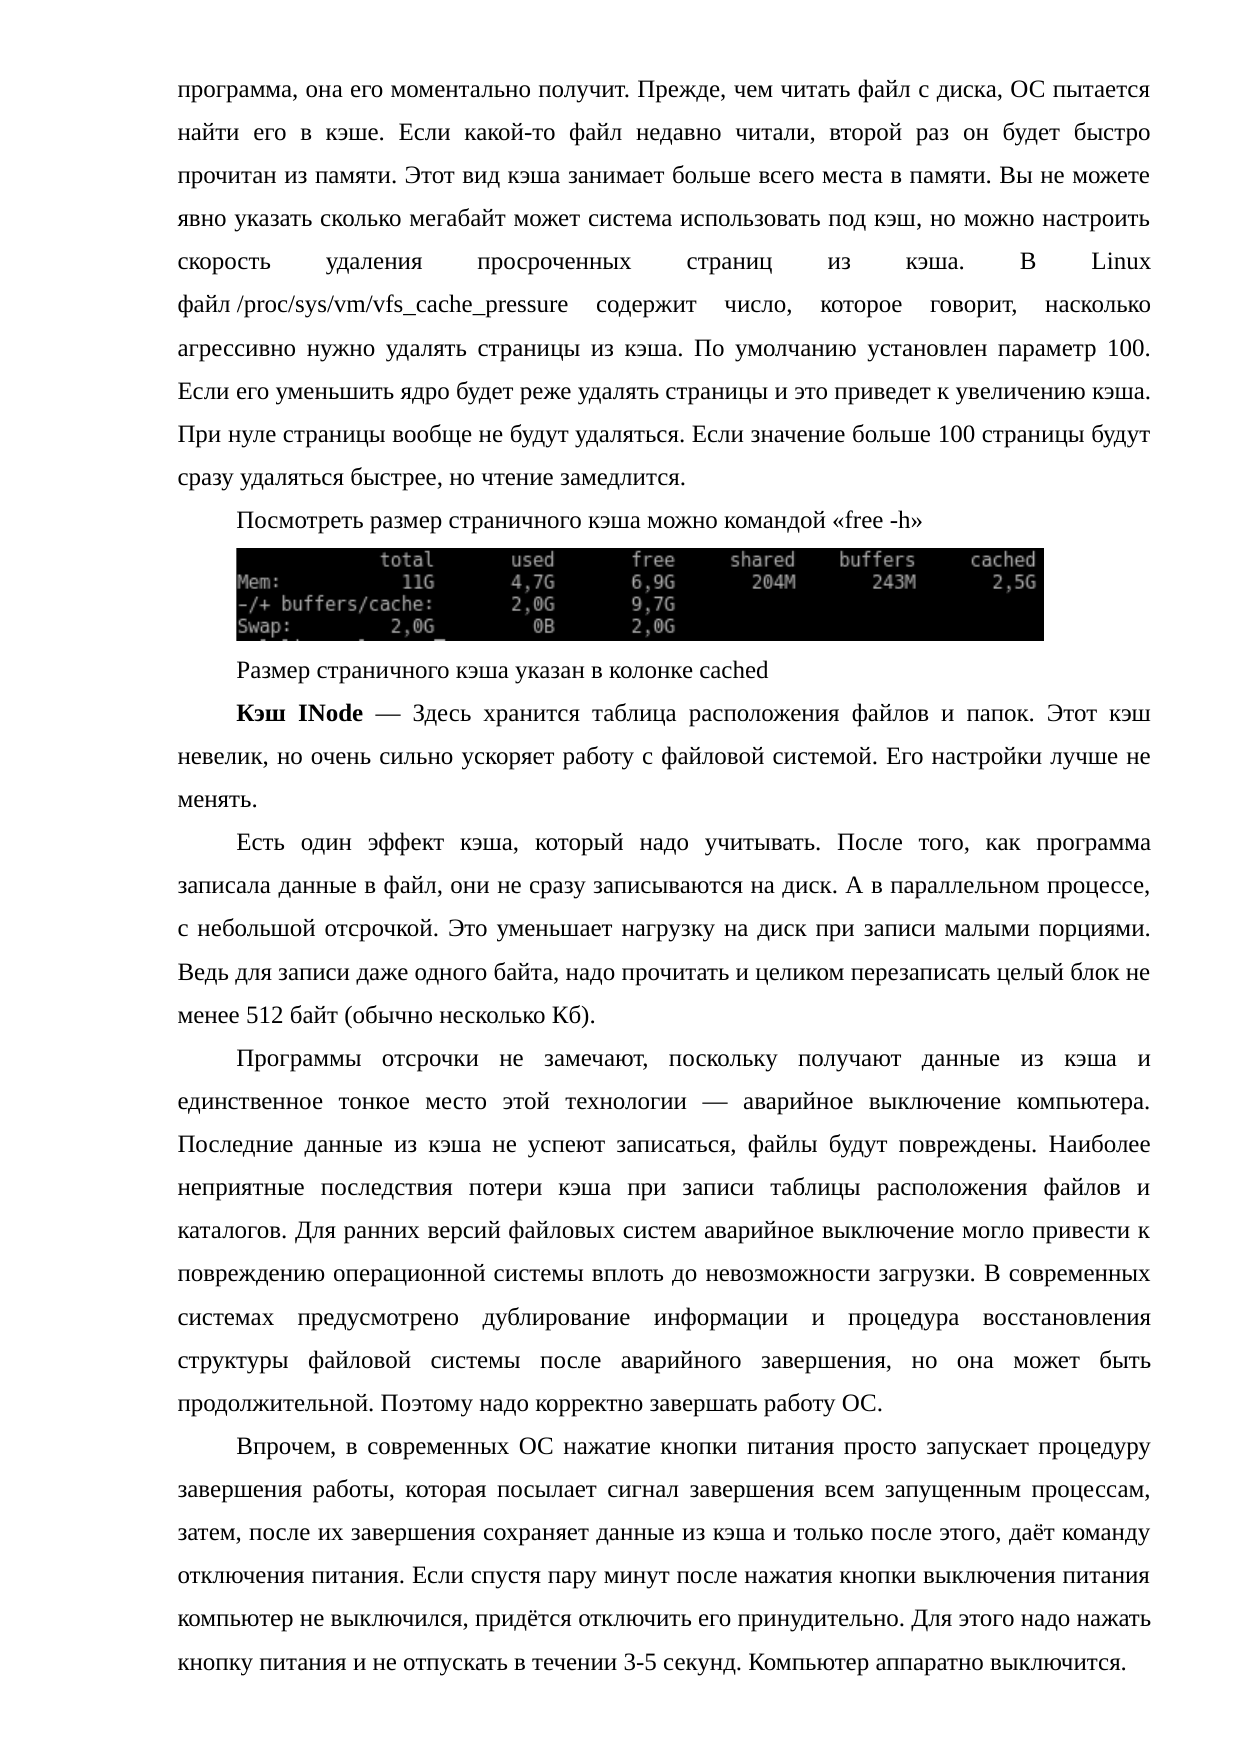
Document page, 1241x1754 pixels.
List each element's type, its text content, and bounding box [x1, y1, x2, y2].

text Есть один эффект кэша, который надо учитывать. После того, как программа записала данные в файл, они не сразу записываются на диск. А в параллельном процессе, с небольшой отсрочкой. Это уменьшает нагрузку на диск при записи малыми порциями. Ведь для записи даже одного байта, надо прочитать и целиком перезаписать целый блок не менее 512 байт (обычно несколько Кб). [177, 827, 1152, 1028]
picture [236, 548, 1044, 641]
text Размер страничного кэша указан в колонке cached [177, 655, 1152, 683]
text Впрочем, в современных ОС нажатие кнопки питания просто запускает процедуру завершения работы, которая посылает сигнал завершения всем запущенным процессам, затем, после их завершения сохраняет данные из кэша и только после этого, даёт команду отключения питания. Если спустя пару минут после нажатия кнопки выключения питания компьютер не выключился, придётся отключить его принудительно. Для этого надо нажать кнопку питания и не отпускать в течении 3-5 секунд. Компьютер аппаратно выключится. [177, 1431, 1152, 1675]
text Программы отсрочки не замечают, поскольку получают данные из кэша и единственное тонкое место этой технологии — аварийное выключение компьютера. Последние данные из кэша не успеют записаться, файлы будут повреждены. Наиболее неприятные последствия потери кэша при записи таблицы расположения файлов и каталогов. Для ранних версий файловых систем аварийное выключение могло привести к повреждению операционной системы вплоть до невозможности загрузки. В современных системах предусмотрено дублирование информации и процедура восстановления структуры файловой системы после аварийного завершения, но она может быть продолжительной. Поэтому надо корректно завершать работу ОС. [177, 1043, 1152, 1417]
text программа, она его моментально получит. Прежде, чем читать файл с диска, ОС пытается найти его в кэше. Если какой-то файл недавно читали, второй раз он будет быстро прочитан из памяти. Этот вид кэша занимает больше всего места в памяти. Вы не можете явно указать сколько мегабайт может система использовать под кэш, но можно настроить скорость удаления просроченных страниц из кэша. В Linux файл /proc/sys/vm/vfs_cache_pressure содержит число, которое говорит, насколько агрессивно нужно удалять страницы из кэша. По умолчанию установлен параметр 100. Если его уменьшить ядро будет реже удалять страницы и это приведет к увеличению кэша. При нуле страницы вообще не будут удаляться. Если значение больше 100 страницы будут сразу удаляться быстрее, но чтение замедлится. [177, 74, 1152, 491]
text Посмотреть размер страничного кэша можно командой «free -h» [177, 505, 1152, 534]
text Кэш INode — Здесь хранится таблица расположения файлов и папок. Этот кэш невелик, но очень сильно ускоряет работу с файловой системой. Его настройки лучше не менять. [177, 698, 1152, 813]
